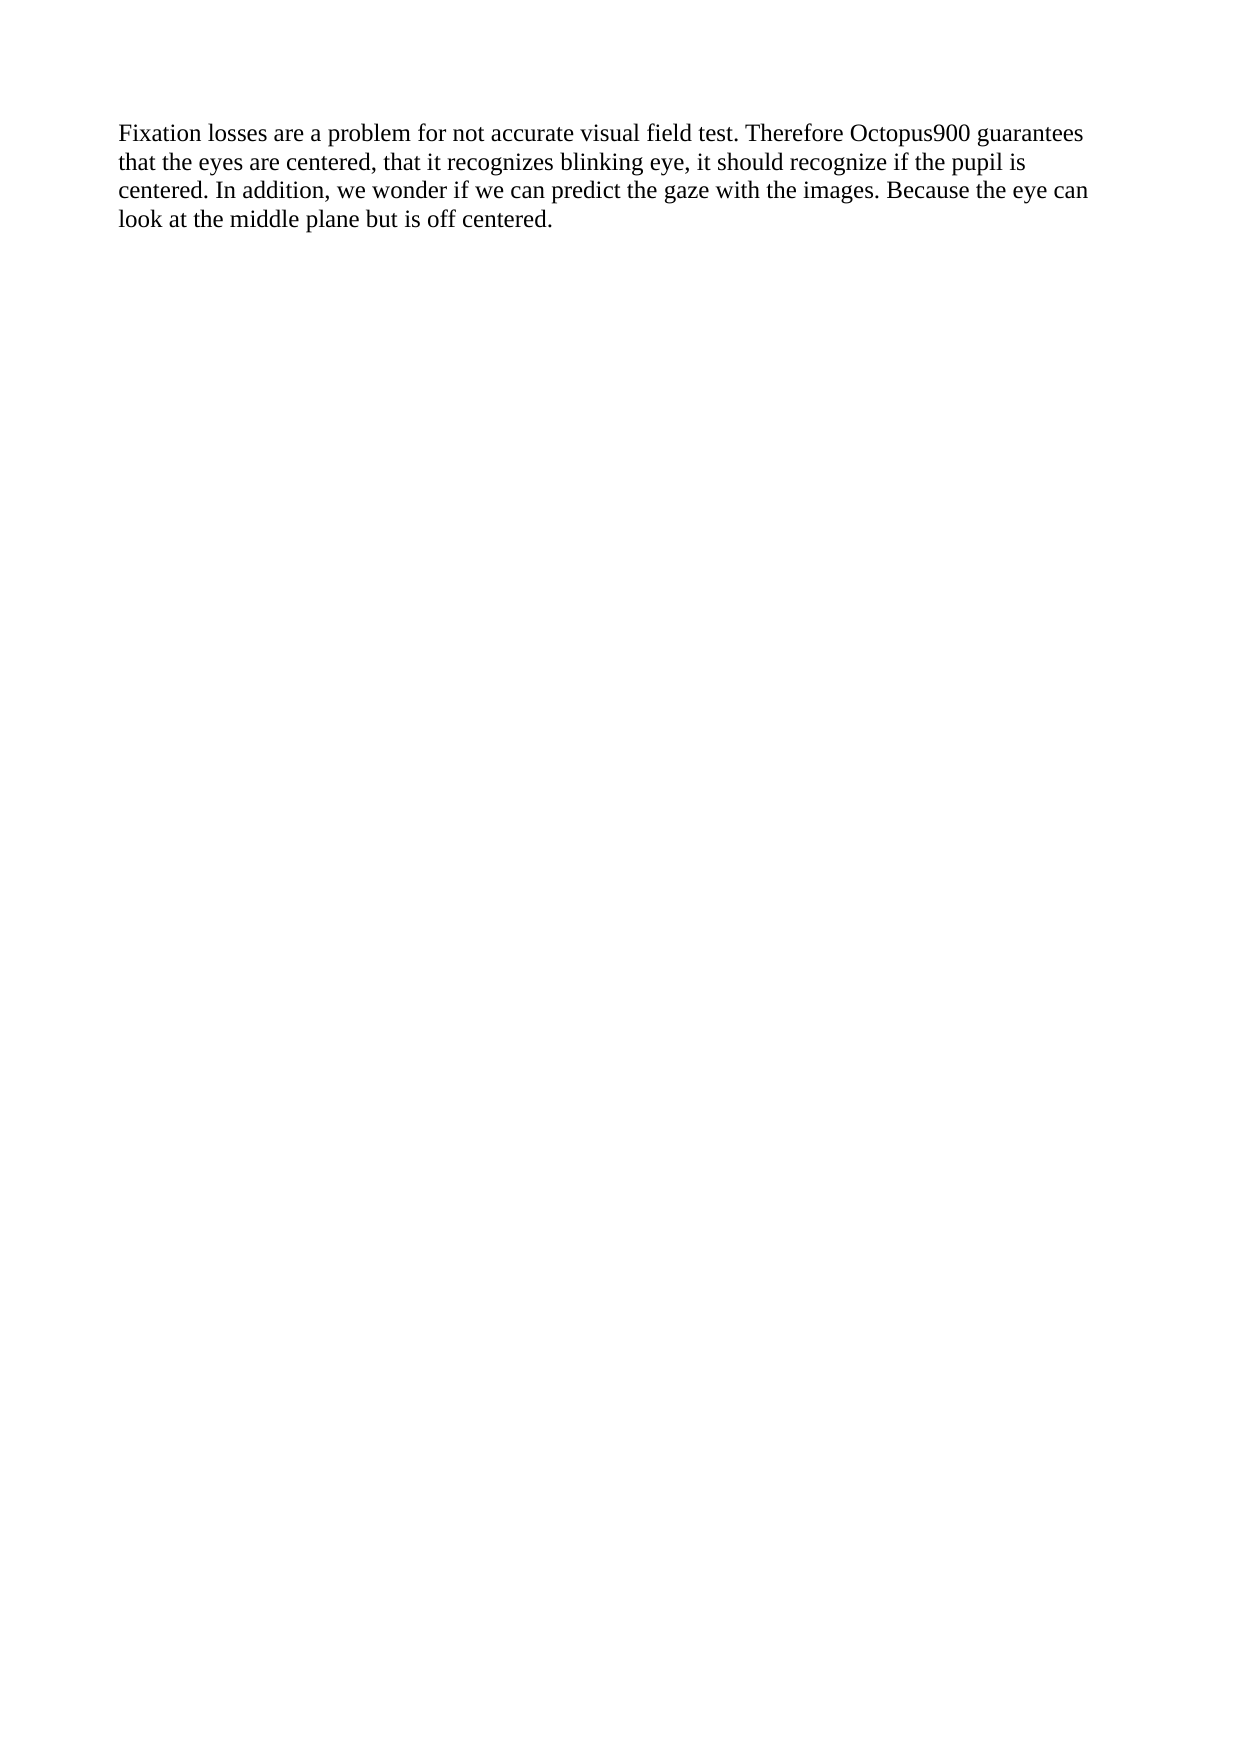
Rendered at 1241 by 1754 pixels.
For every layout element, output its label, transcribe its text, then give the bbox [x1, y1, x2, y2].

text Fixation losses are a problem for not accurate visual field test. Therefore Octopus900 guarantees that the eyes are centered, that it recognizes blinking eye, it should recognize if the pupil is centered. In addition, we wonder if we can predict the gaze with the images. Because the eye can look at the middle plane but is off centered. [118, 118, 1122, 233]
